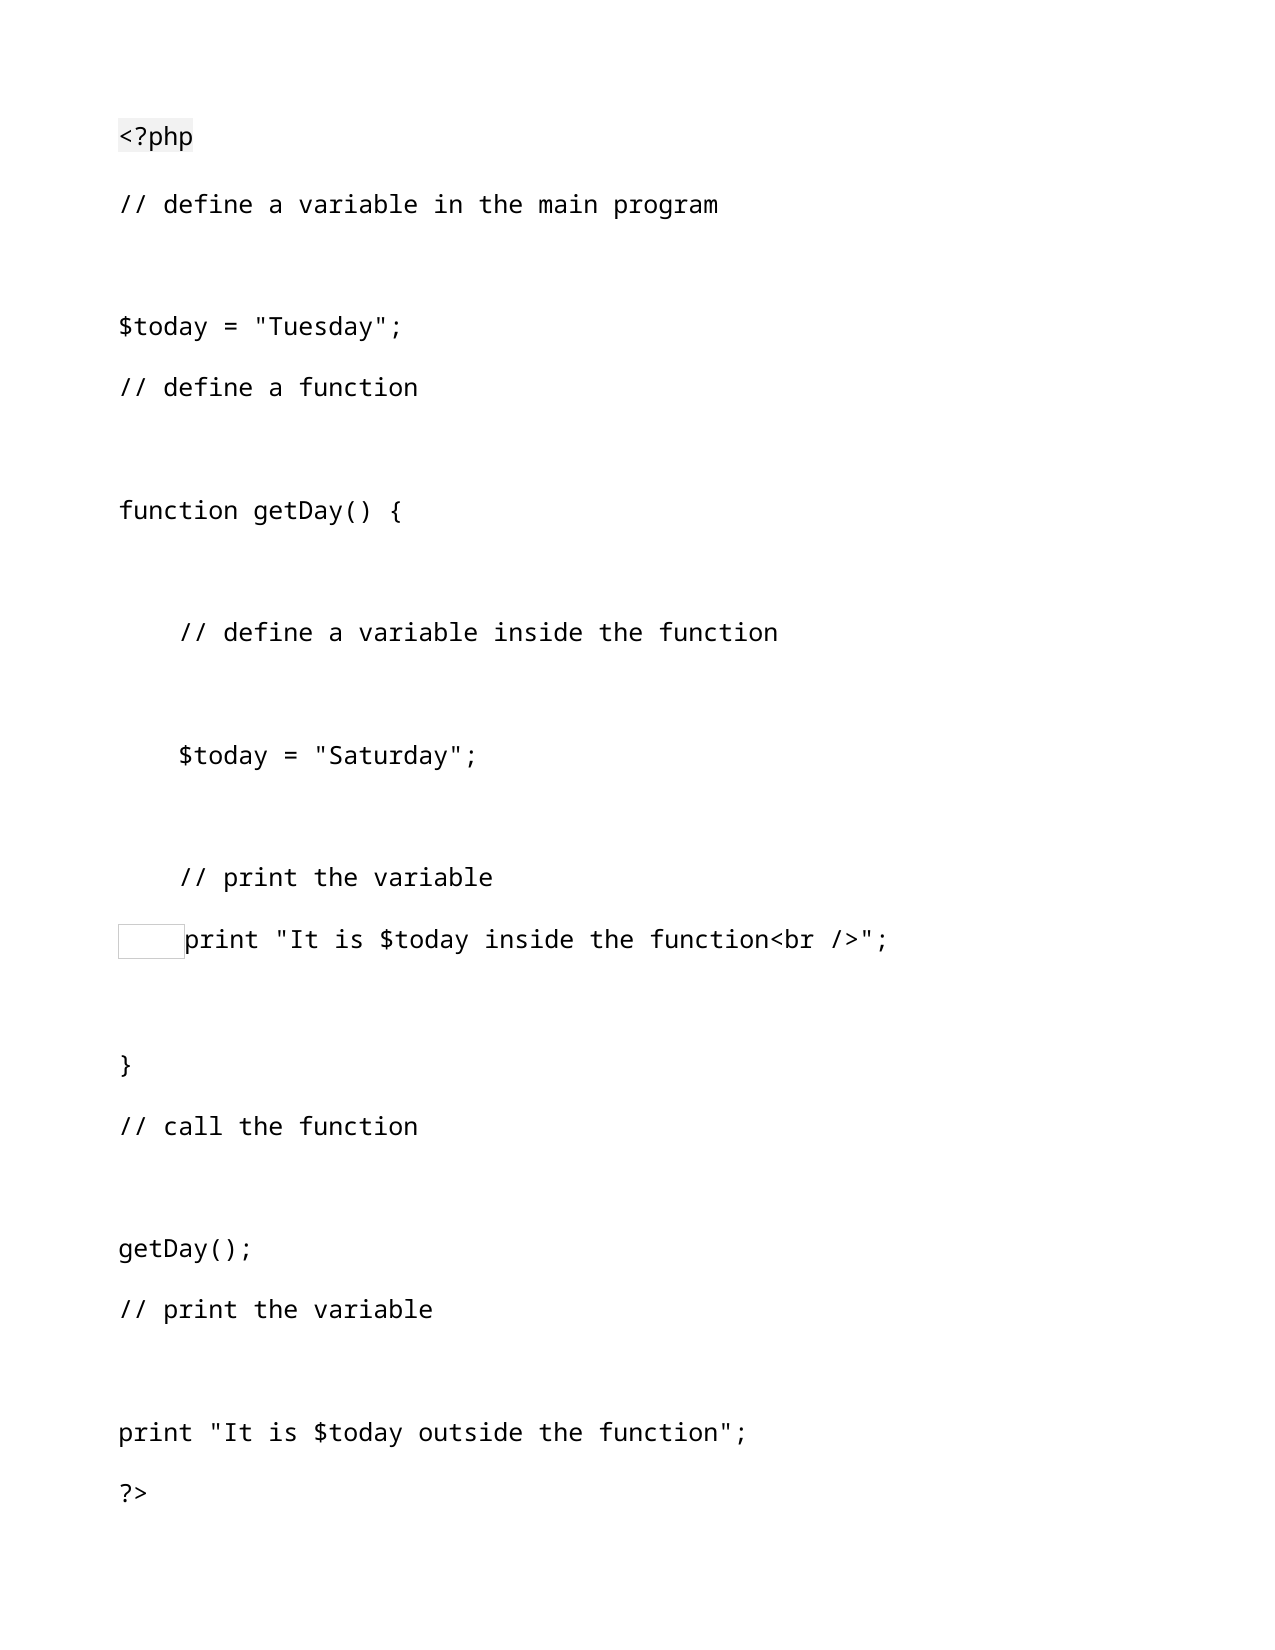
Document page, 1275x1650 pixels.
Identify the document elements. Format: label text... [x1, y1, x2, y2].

text ?> [118, 1476, 1157, 1510]
text // call the function getDay(); [118, 1108, 1157, 1265]
text // define a variable in the main program $today = "Tuesday"; [118, 186, 1157, 343]
text // print the variable print "It is $today outside the function"; [118, 1292, 1157, 1448]
text <?php [118, 118, 1157, 152]
text print "It is $today inside the function<br />"; } [118, 921, 1157, 1081]
text // define a function function getDay() { // define a variable inside the function $today = "Saturday"; // print the variable [118, 370, 1157, 894]
